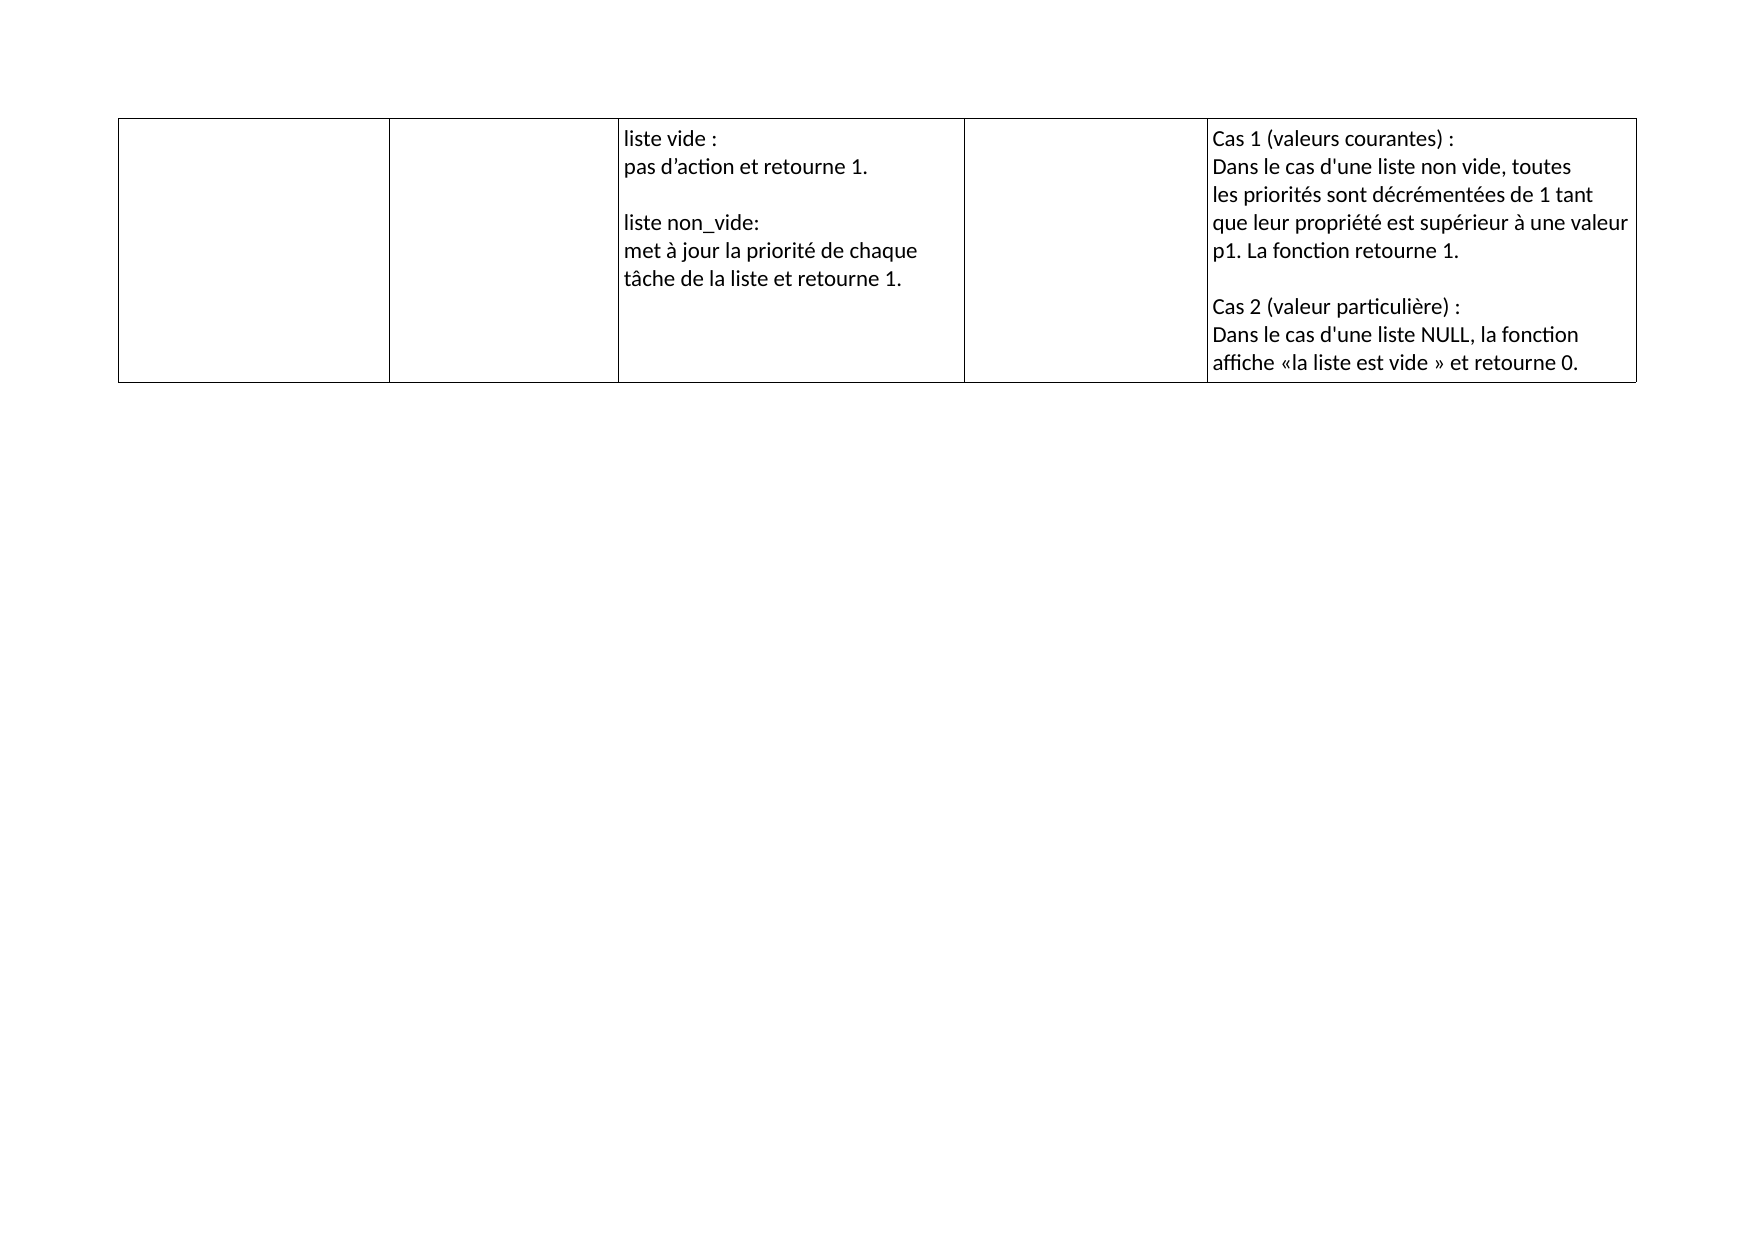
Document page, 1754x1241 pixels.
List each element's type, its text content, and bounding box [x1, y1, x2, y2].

table_cell [390, 119, 618, 382]
table_cell [119, 119, 389, 382]
table_cell [965, 119, 1207, 382]
table_cell Cas 1 (valeurs courantes) : Dans le cas d'une liste non vide, toutes les priorités sont décrémentées de 1 tant que leur propriété est supérieur à une valeur p1. La fonction retourne 1. Cas 2 (valeur particulière) : Dans le cas d'une liste NULL, la fonction affiche «la liste est vide » et retourne 0. [1208, 119, 1636, 382]
table_cell liste vide : pas d’action et retourne 1. liste non_vide: met à jour la priorité de chaque tâche de la liste et retourne 1. [619, 119, 964, 382]
